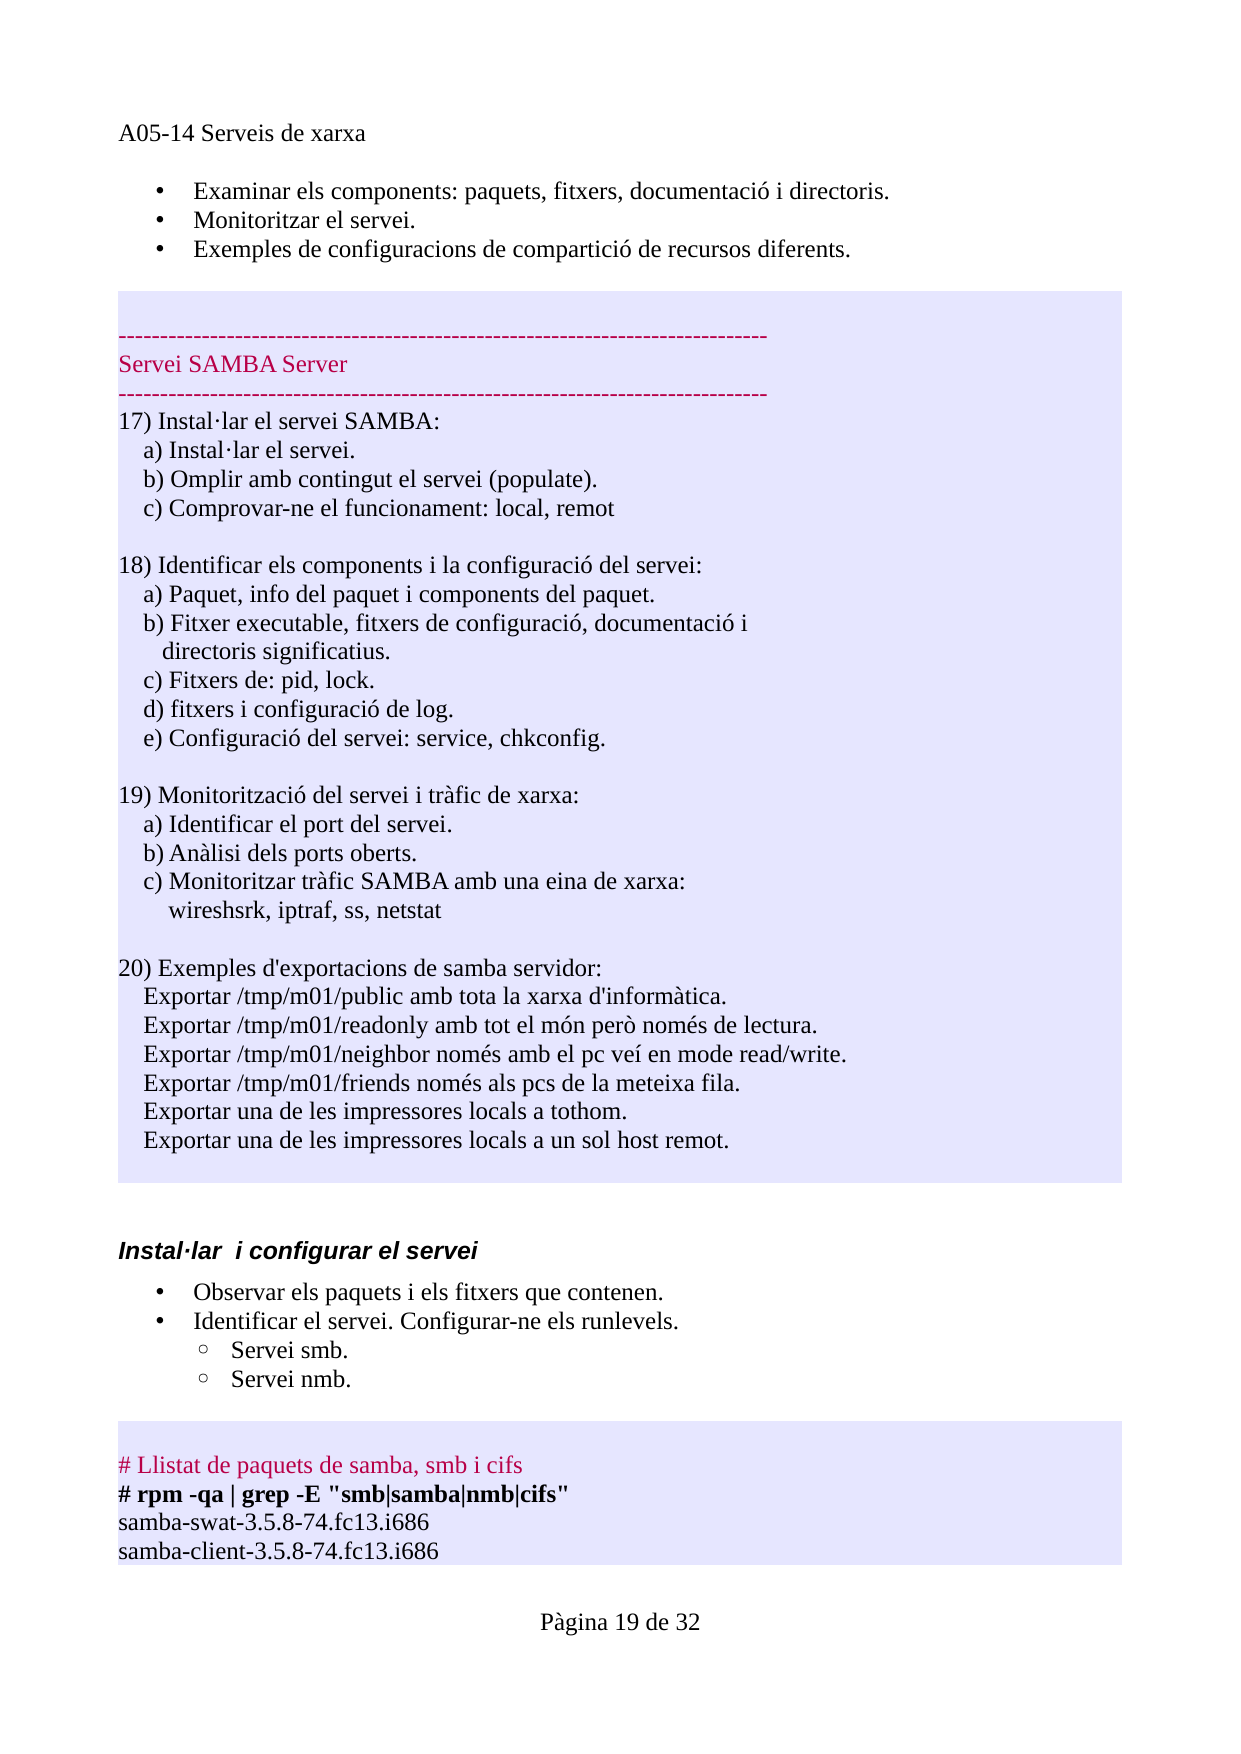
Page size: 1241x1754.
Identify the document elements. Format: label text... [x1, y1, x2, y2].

list Servei smb. [193, 1335, 1122, 1364]
list Observar els paquets i els fitxers que contenen. [156, 1277, 1122, 1306]
text b) Omplir amb contingut el servei (populate). [118, 464, 1122, 493]
text d) fitxers i configuració de log. [118, 694, 1122, 723]
text wireshsrk, iptraf, ss, netstat [118, 895, 1122, 924]
text Exportar /tmp/m01/friends només als pcs de la meteixa fila. [118, 1068, 1122, 1096]
text 20) Exemples d'exportacions de samba servidor: [118, 953, 1122, 981]
subtitle Instal·lar i configurar el servei [118, 1236, 1122, 1265]
text 19) Monitorització del servei i tràfic de xarxa: [118, 780, 1122, 809]
text samba-client-3.5.8-74.fc13.i686 [118, 1536, 1122, 1565]
text Exportar /tmp/m01/neighbor només amb el pc veí en mode read/write. [118, 1039, 1122, 1068]
text 18) Identificar els components i la configuració del servei: [118, 550, 1122, 579]
text b) Anàlisi dels ports oberts. [118, 838, 1122, 866]
text e) Configuració del servei: service, chkconfig. [118, 723, 1122, 751]
text Exportar una de les impressores locals a tothom. [118, 1096, 1122, 1125]
text a) Instal·lar el servei. [118, 435, 1122, 464]
text a) Identificar el port del servei. [118, 809, 1122, 838]
text samba-swat-3.5.8-74.fc13.i686 [118, 1507, 1122, 1536]
text directoris significatius. [118, 636, 1122, 665]
text Exportar una de les impressores locals a un sol host remot. [118, 1125, 1122, 1154]
text ------------------------------------------------------------------------------ [118, 378, 1122, 406]
text c) Comprovar-ne el funcionament: local, remot [118, 493, 1122, 521]
list Exemples de configuracions de compartició de recursos diferents. [156, 234, 1122, 263]
text # rpm -qa | grep -E "smb|samba|nmb|cifs" [118, 1479, 1122, 1507]
text 17) Instal·lar el servei SAMBA: [118, 406, 1122, 435]
list Servei nmb. [193, 1364, 1122, 1392]
text Exportar /tmp/m01/public amb tota la xarxa d'informàtica. [118, 981, 1122, 1010]
text b) Fitxer executable, fitxers de configuració, documentació i [118, 608, 1122, 636]
text Servei SAMBA Server [118, 349, 1122, 378]
list Examinar els components: paquets, fitxers, documentació i directoris. [156, 176, 1122, 205]
text # Llistat de paquets de samba, smb i cifs [118, 1450, 1122, 1479]
list Identificar el servei. Configurar-ne els runlevels. [156, 1306, 1122, 1335]
list Monitoritzar el servei. [156, 205, 1122, 234]
text c) Monitoritzar tràfic SAMBA amb una eina de xarxa: [118, 866, 1122, 895]
text ------------------------------------------------------------------------------ [118, 320, 1122, 349]
text a) Paquet, info del paquet i components del paquet. [118, 579, 1122, 608]
text Exportar /tmp/m01/readonly amb tot el món però només de lectura. [118, 1010, 1122, 1039]
text c) Fitxers de: pid, lock. [118, 665, 1122, 694]
